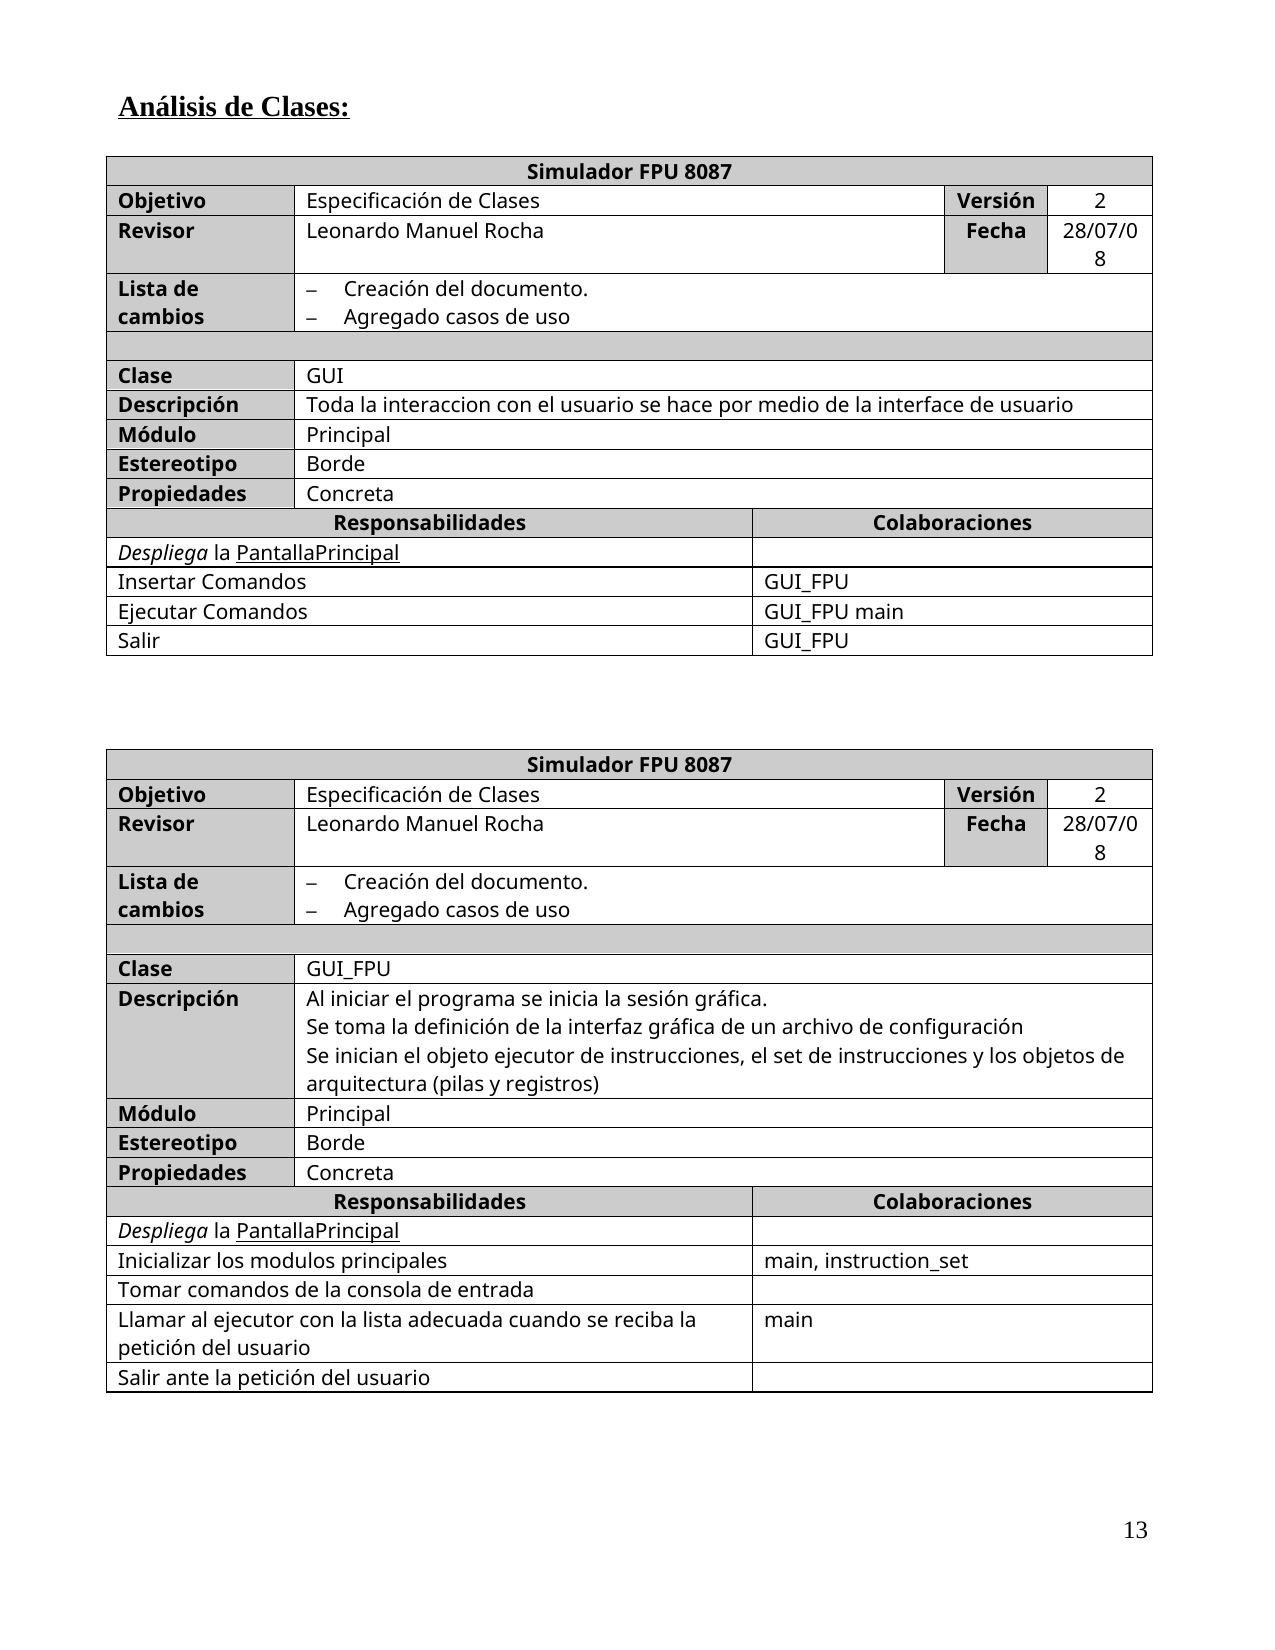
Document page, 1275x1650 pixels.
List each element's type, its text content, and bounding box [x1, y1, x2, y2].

table_cell Principal [295, 420, 1152, 448]
table_cell main [753, 1305, 1152, 1362]
table_cell Versión [945, 186, 1047, 215]
table_cell Clase [107, 955, 294, 983]
table_cell Propiedades [107, 479, 294, 507]
table_cell Responsabilidades [107, 1187, 752, 1216]
table_cell GUI_FPU main [753, 597, 1152, 625]
table_cell Especificación de Clases [295, 186, 944, 215]
table_cell [753, 1363, 1152, 1391]
table_cell Colaboraciones [753, 509, 1152, 537]
table_cell Estereotipo [107, 1128, 294, 1157]
table_cell Concreta [295, 479, 1152, 507]
table_cell Insertar Comandos [107, 568, 752, 596]
table_cell Concreta [295, 1158, 1152, 1186]
table_cell Módulo [107, 1099, 294, 1127]
table_cell Versión [945, 780, 1047, 808]
table_cell Leonardo Manuel Rocha [295, 809, 944, 866]
table_cell [753, 1276, 1152, 1304]
table_cell Fecha [945, 809, 1047, 866]
table_cell Revisor [107, 216, 294, 273]
table_cell main, instruction_set [753, 1246, 1152, 1274]
table_cell [107, 925, 1152, 953]
table_cell 2 [1048, 780, 1152, 808]
table_cell Borde [295, 1128, 1152, 1157]
table_cell Tomar comandos de la consola de entrada [107, 1276, 752, 1304]
table_cell Revisor [107, 809, 294, 866]
table_cell Propiedades [107, 1158, 294, 1186]
table_cell Clase [107, 361, 294, 389]
table_cell Responsabilidades [107, 509, 752, 537]
table_cell Objetivo [107, 780, 294, 808]
table_cell Inicializar los modulos principales [107, 1246, 752, 1274]
table_cell Ejecutar Comandos [107, 597, 752, 625]
table_cell Borde [295, 450, 1152, 478]
table_cell Objetivo [107, 186, 294, 215]
table_cell GUI_FPU [753, 568, 1152, 596]
table_cell Estereotipo [107, 450, 294, 478]
table_cell 2 [1048, 186, 1152, 215]
table_cell GUI_FPU [295, 955, 1152, 983]
table_cell Al iniciar el programa se inicia la sesión gráfica. Se toma la definición de la interfaz gráfica de un archivo de configuración Se inician el objeto ejecutor de instrucciones, el set de instrucciones y los objetos de arquitectura (pilas y registros) [295, 984, 1152, 1098]
table_cell [753, 1217, 1152, 1245]
table_cell Fecha [945, 216, 1047, 273]
table_cell GUI [295, 361, 1152, 389]
table_cell 28/07/08 [1048, 809, 1152, 866]
table_cell GUI_FPU [753, 626, 1152, 655]
table_header Simulador FPU 8087 [107, 157, 1152, 185]
table_cell Despliega la PantallaPrincipal [107, 538, 752, 566]
table_cell 28/07/08 [1048, 216, 1152, 273]
table_cell Módulo [107, 420, 294, 448]
table_cell Creación del documento. Agregado casos de uso [295, 867, 1152, 924]
table_header Simulador FPU 8087 [107, 750, 1152, 779]
table_cell Descripción [107, 984, 294, 1098]
table_cell Toda la interaccion con el usuario se hace por medio de la interface de usuario [295, 391, 1152, 419]
table_cell Especificación de Clases [295, 780, 944, 808]
table_cell Creación del documento. Agregado casos de uso [295, 274, 1152, 331]
table_cell Leonardo Manuel Rocha [295, 216, 944, 273]
table_cell Principal [295, 1099, 1152, 1127]
table_cell Salir [107, 626, 752, 655]
table_cell [753, 538, 1152, 566]
table_cell Lista de cambios [107, 867, 294, 924]
table_cell Lista de cambios [107, 274, 294, 331]
table_cell Llamar al ejecutor con la lista adecuada cuando se reciba la petición del usuario [107, 1305, 752, 1362]
table_cell [107, 332, 1152, 360]
table_cell Despliega la PantallaPrincipal [107, 1217, 752, 1245]
table_cell Salir ante la petición del usuario [107, 1363, 752, 1391]
table_cell Descripción [107, 391, 294, 419]
text Análisis de Clases: [118, 89, 1157, 122]
table_cell Colaboraciones [753, 1187, 1152, 1216]
